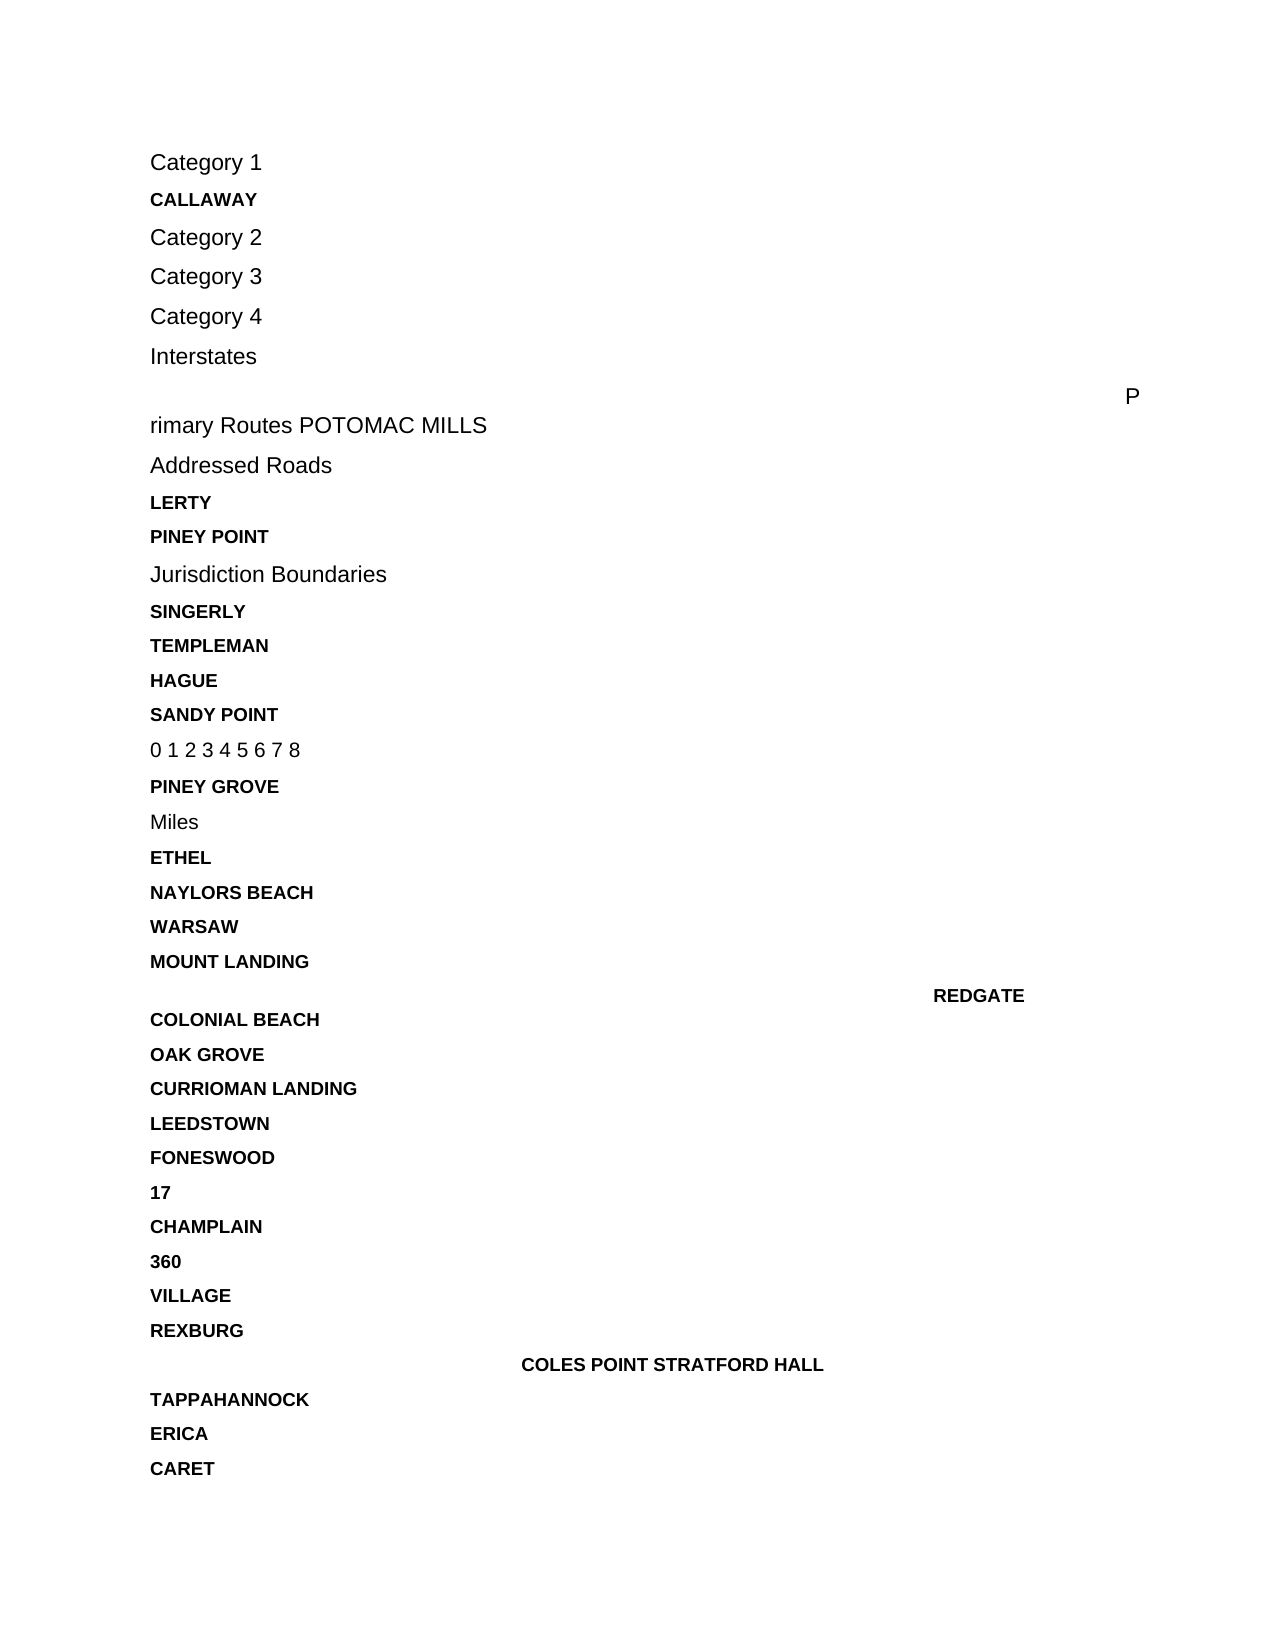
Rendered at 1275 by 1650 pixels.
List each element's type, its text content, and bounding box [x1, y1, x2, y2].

text Jurisdiction Boundaries [150, 561, 1125, 587]
text VILLAGE [150, 1286, 1125, 1306]
text SINGERLY [150, 601, 1125, 622]
text PINEY GROVE [150, 776, 1125, 797]
text LEEDSTOWN [150, 1113, 1125, 1134]
text COLES POINT STRATFORD HALL [150, 1354, 1125, 1375]
text HAGUE [150, 670, 1125, 691]
text CURRIOMAN LANDING [150, 1079, 1125, 1099]
text 360 [150, 1251, 1125, 1272]
text MOUNT LANDING [150, 951, 1125, 972]
text NAYLORS BEACH [150, 882, 1125, 903]
text TAPPAHANNOCK [150, 1389, 1125, 1410]
text ERICA [150, 1423, 1125, 1444]
text LERTY [150, 492, 1125, 513]
text WARSAW [150, 917, 1125, 938]
text Miles [150, 811, 1125, 834]
text FONESWOOD [150, 1148, 1125, 1168]
text Interstates [150, 344, 1125, 369]
text Primary Routes POTOMAC MILLS [150, 383, 1125, 438]
text CALLAWAY [150, 190, 1125, 211]
text SANDY POINT [150, 704, 1125, 726]
text 0 1 2 3 4 5 6 7 8 [150, 739, 1125, 762]
text REXBURG [150, 1320, 1125, 1341]
text CARET [150, 1458, 1125, 1479]
text 17 [150, 1182, 1125, 1203]
text REDGATE COLONIAL BEACH [150, 986, 1125, 1031]
text Category 2 [150, 224, 1125, 250]
text PINEY POINT [150, 527, 1125, 548]
text CHAMPLAIN [150, 1217, 1125, 1237]
text Category 3 [150, 264, 1125, 290]
text OAK GROVE [150, 1044, 1125, 1065]
text ETHEL [150, 848, 1125, 869]
text TEMPLEMAN [150, 636, 1125, 657]
text Addressed Roads [150, 453, 1125, 478]
text Category 4 [150, 304, 1125, 329]
text Category 1 [150, 150, 1125, 176]
